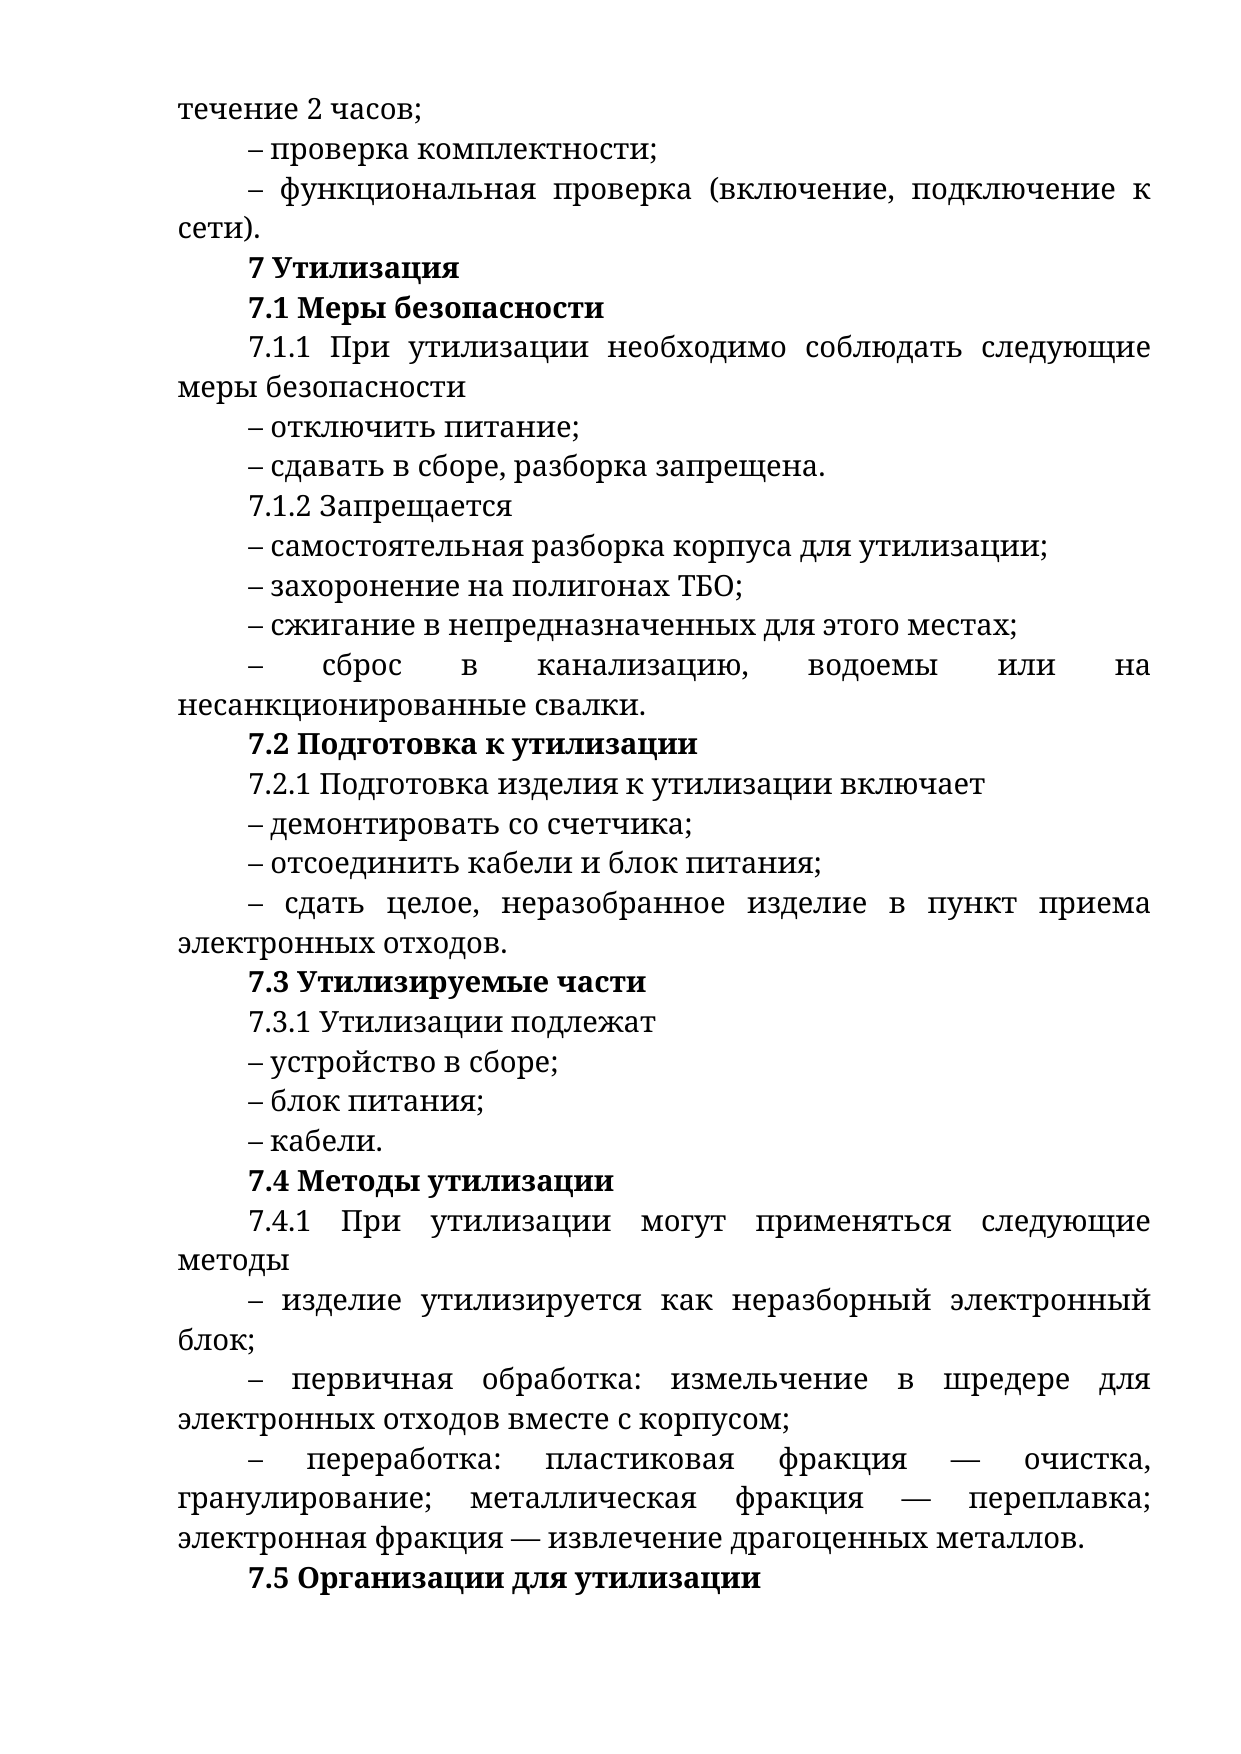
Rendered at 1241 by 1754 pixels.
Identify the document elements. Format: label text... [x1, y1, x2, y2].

subtitle 7.5 Организации для утилизации [177, 1557, 1152, 1597]
text – проверка комплектности; [177, 128, 1152, 168]
text – первичная обработка: измельчение в шредере для электронных отходов вместе с корпусом; [177, 1358, 1152, 1438]
text – кабели. [177, 1120, 1152, 1160]
text – изделие утилизируется как неразборный электронный блок; [177, 1279, 1152, 1358]
text – сдать целое, неразобранное изделие в пункт приема электронных отходов. [177, 882, 1152, 962]
text 7.1.1 При утилизации необходимо соблюдать следующие меры безопасности [177, 327, 1152, 406]
text – отсоединить кабели и блок питания; [177, 843, 1152, 882]
text – демонтировать со счетчика; [177, 803, 1152, 843]
subtitle 7 Утилизация [177, 247, 1152, 287]
text – функциональная проверка (включение, подключение к сети). [177, 168, 1152, 247]
text 7.4.1 При утилизации могут применяться следующие методы [177, 1200, 1152, 1279]
subtitle 7.2 Подготовка к утилизации [177, 723, 1152, 763]
text 7.1.2 Запрещается [177, 485, 1152, 525]
text – сброс в канализацию, водоемы или на несанкционированные свалки. [177, 644, 1152, 723]
text – самостоятельная разборка корпуса для утилизации; [177, 525, 1152, 565]
subtitle 7.3 Утилизируемые части [177, 962, 1152, 1001]
text – переработка: пластиковая фракция — очистка, гранулирование; металлическая фракция — переплавка; электронная фракция — извлечение драгоценных металлов. [177, 1438, 1152, 1557]
text 7.3.1 Утилизации подлежат [177, 1001, 1152, 1041]
text – устройство в сборе; [177, 1041, 1152, 1081]
text – сжигание в непредназначенных для этого местах; [177, 604, 1152, 644]
text – блок питания; [177, 1081, 1152, 1120]
text – захоронение на полигонах ТБО; [177, 565, 1152, 604]
text – сдавать в сборе, разборка запрещена. [177, 446, 1152, 485]
text – отключить питание; [177, 406, 1152, 446]
text течение 2 часов; [177, 88, 1152, 128]
text 7.2.1 Подготовка изделия к утилизации включает [177, 763, 1152, 803]
subtitle 7.4 Методы утилизации [177, 1160, 1152, 1200]
subtitle 7.1 Меры безопасности [177, 287, 1152, 327]
